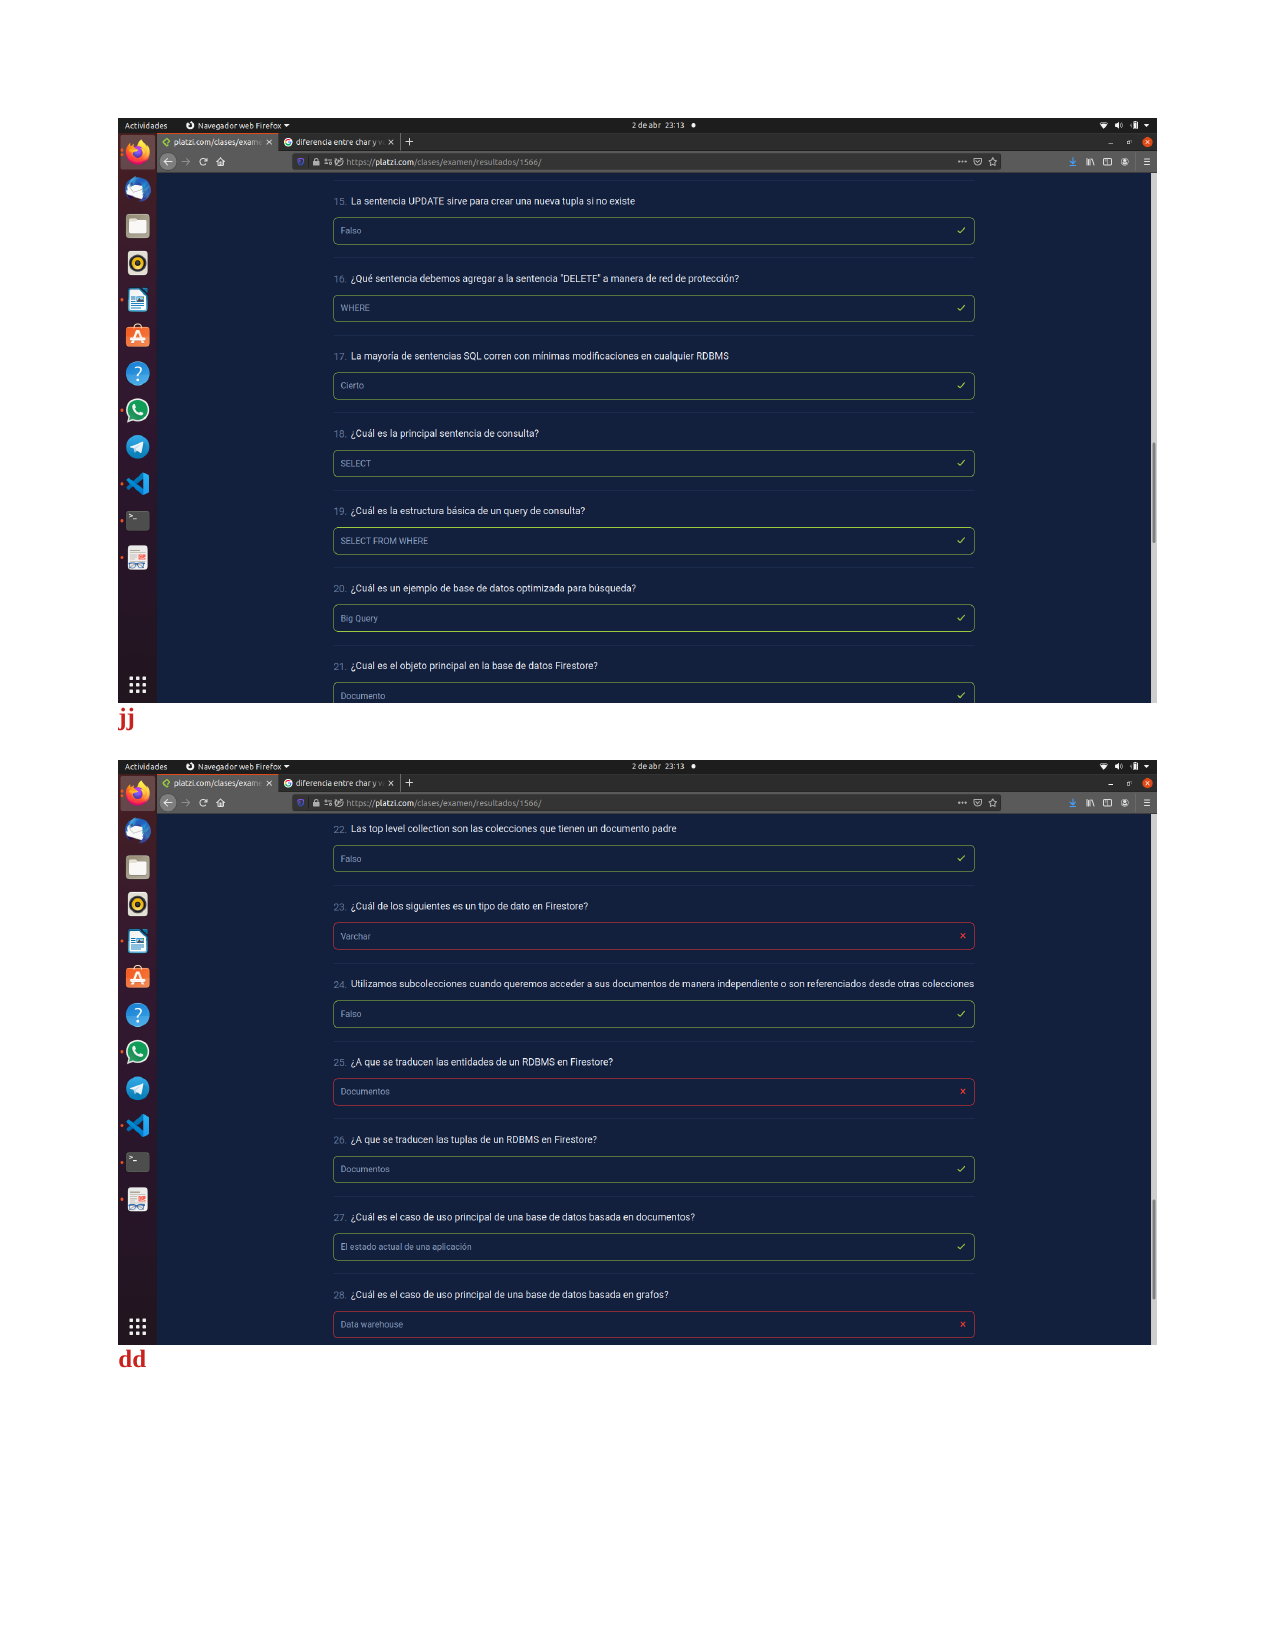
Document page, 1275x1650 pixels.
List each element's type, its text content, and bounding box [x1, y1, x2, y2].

text jj [118, 703, 1157, 731]
picture [118, 760, 1157, 1345]
picture [118, 118, 1157, 703]
text dd [118, 1345, 1157, 1373]
